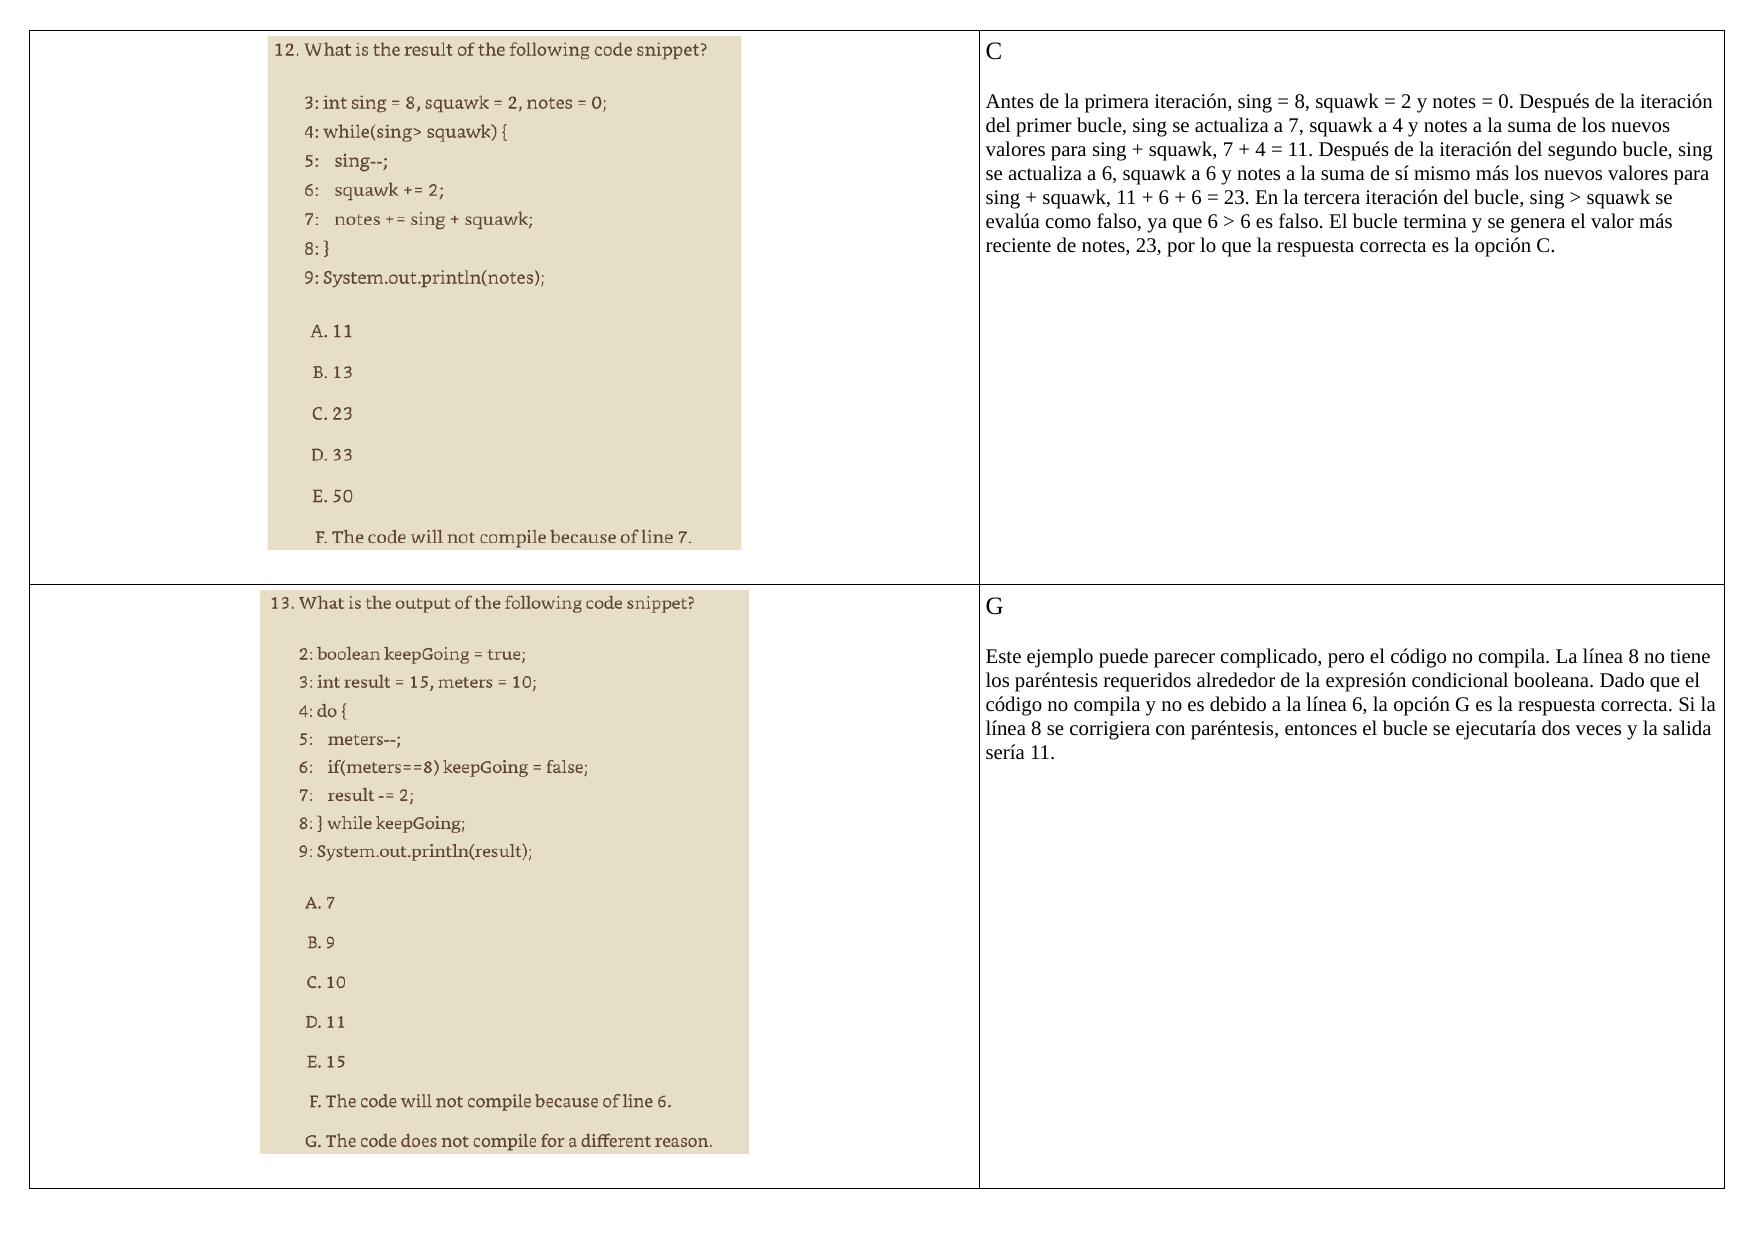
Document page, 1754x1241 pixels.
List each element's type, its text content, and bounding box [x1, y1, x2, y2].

table_cell C Antes de la primera iteración, sing = 8, squawk = 2 y notes = 0. Después de la iteración del primer bucle, sing se actualiza a 7, squawk a 4 y notes a la suma de los nuevos valores para sing + squawk, 7 + 4 = 11. Después de la iteración del segundo bucle, sing se actualiza a 6, squawk a 6 y notes a la suma de sí mismo más los nuevos valores para sing + squawk, 11 + 6 + 6 = 23. En la tercera iteración del bucle, sing > squawk se evalúa como falso, ya que 6 > 6 es falso. El bucle termina y se genera el valor más reciente de notes, 23, por lo que la respuesta correcta es la opción C. [980, 31, 1724, 584]
table_cell [30, 585, 979, 1188]
table_cell G Este ejemplo puede parecer complicado, pero el código no compila. La línea 8 no tiene los paréntesis requeridos alrededor de la expresión condicional booleana. Dado que el código no compila y no es debido a la línea 6, la opción G es la respuesta correcta. Si la línea 8 se corrigiera con paréntesis, entonces el bucle se ejecutaría dos veces y la salida sería 11. [980, 585, 1724, 1188]
picture [260, 590, 749, 1154]
picture [267, 36, 742, 550]
table_cell [30, 31, 979, 584]
